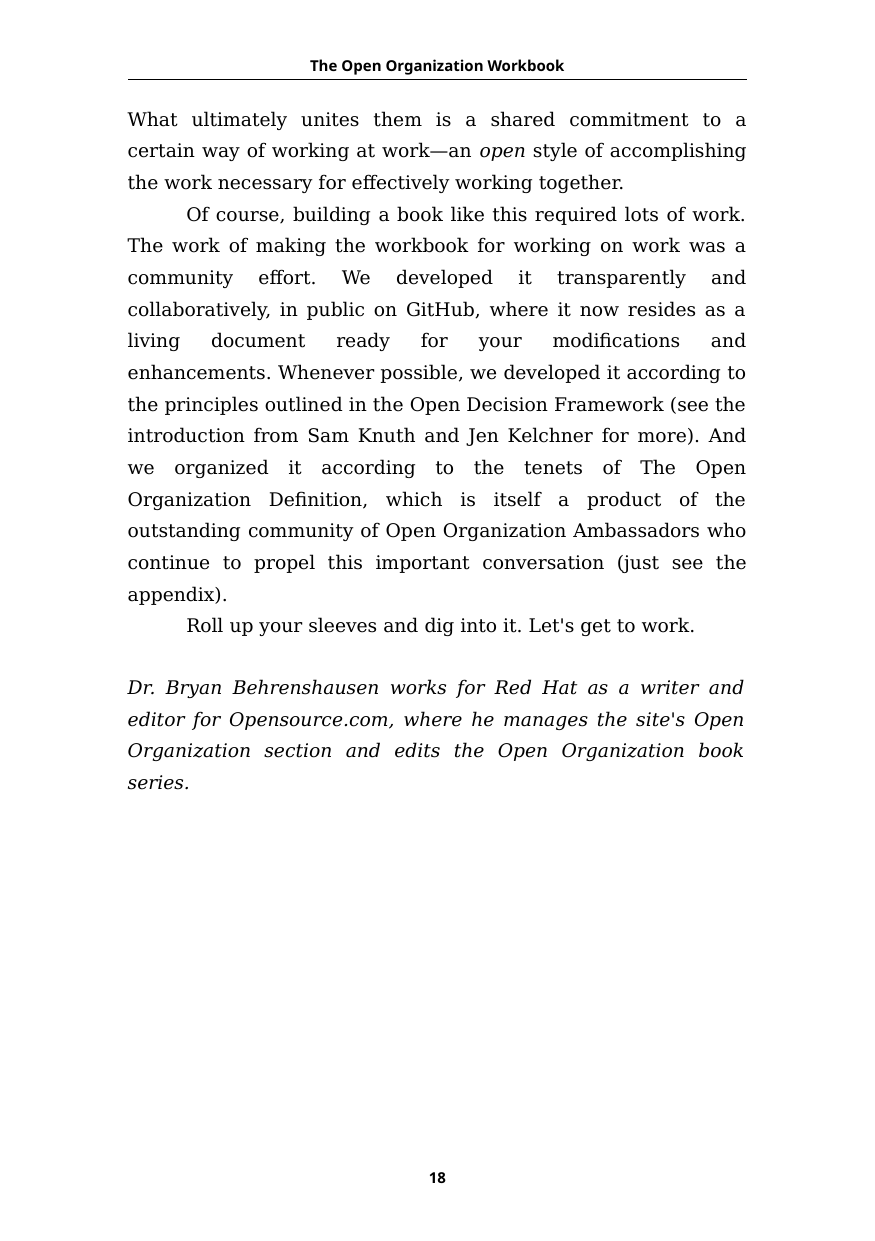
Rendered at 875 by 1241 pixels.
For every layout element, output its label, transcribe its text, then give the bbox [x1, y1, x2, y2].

text Of course, building a book like this required lots of work. The work of making the workbook for working on work was a community effort. We developed it transparently and collaboratively, in public on GitHub, where it now resides as a living document ready for your modifications and enhancements. Whenever possible, we developed it according to the principles outlined in the Open Decision Framework (see the introduction from Sam Knuth and Jen Kelchner for more). And we organized it according to the tenets of The Open Organization Definition, which is itself a product of the outstanding community of Open Organization Ambassadors who continue to propel this important conversation (just see the appendix). [127, 204, 747, 606]
text Roll up your sleeves and dig into it. Let's get to work. [127, 615, 747, 637]
text Dr. Bryan Behrenshausen works for Red Hat as a writer and editor for Opensource.com, where he manages the site's Open Organization section and edits the Open Organization book series. [127, 677, 747, 794]
text What ultimately unites them is a shared commitment to a certain way of working at work—an open style of accomplishing the work necessary for effectively working together. [127, 109, 747, 194]
